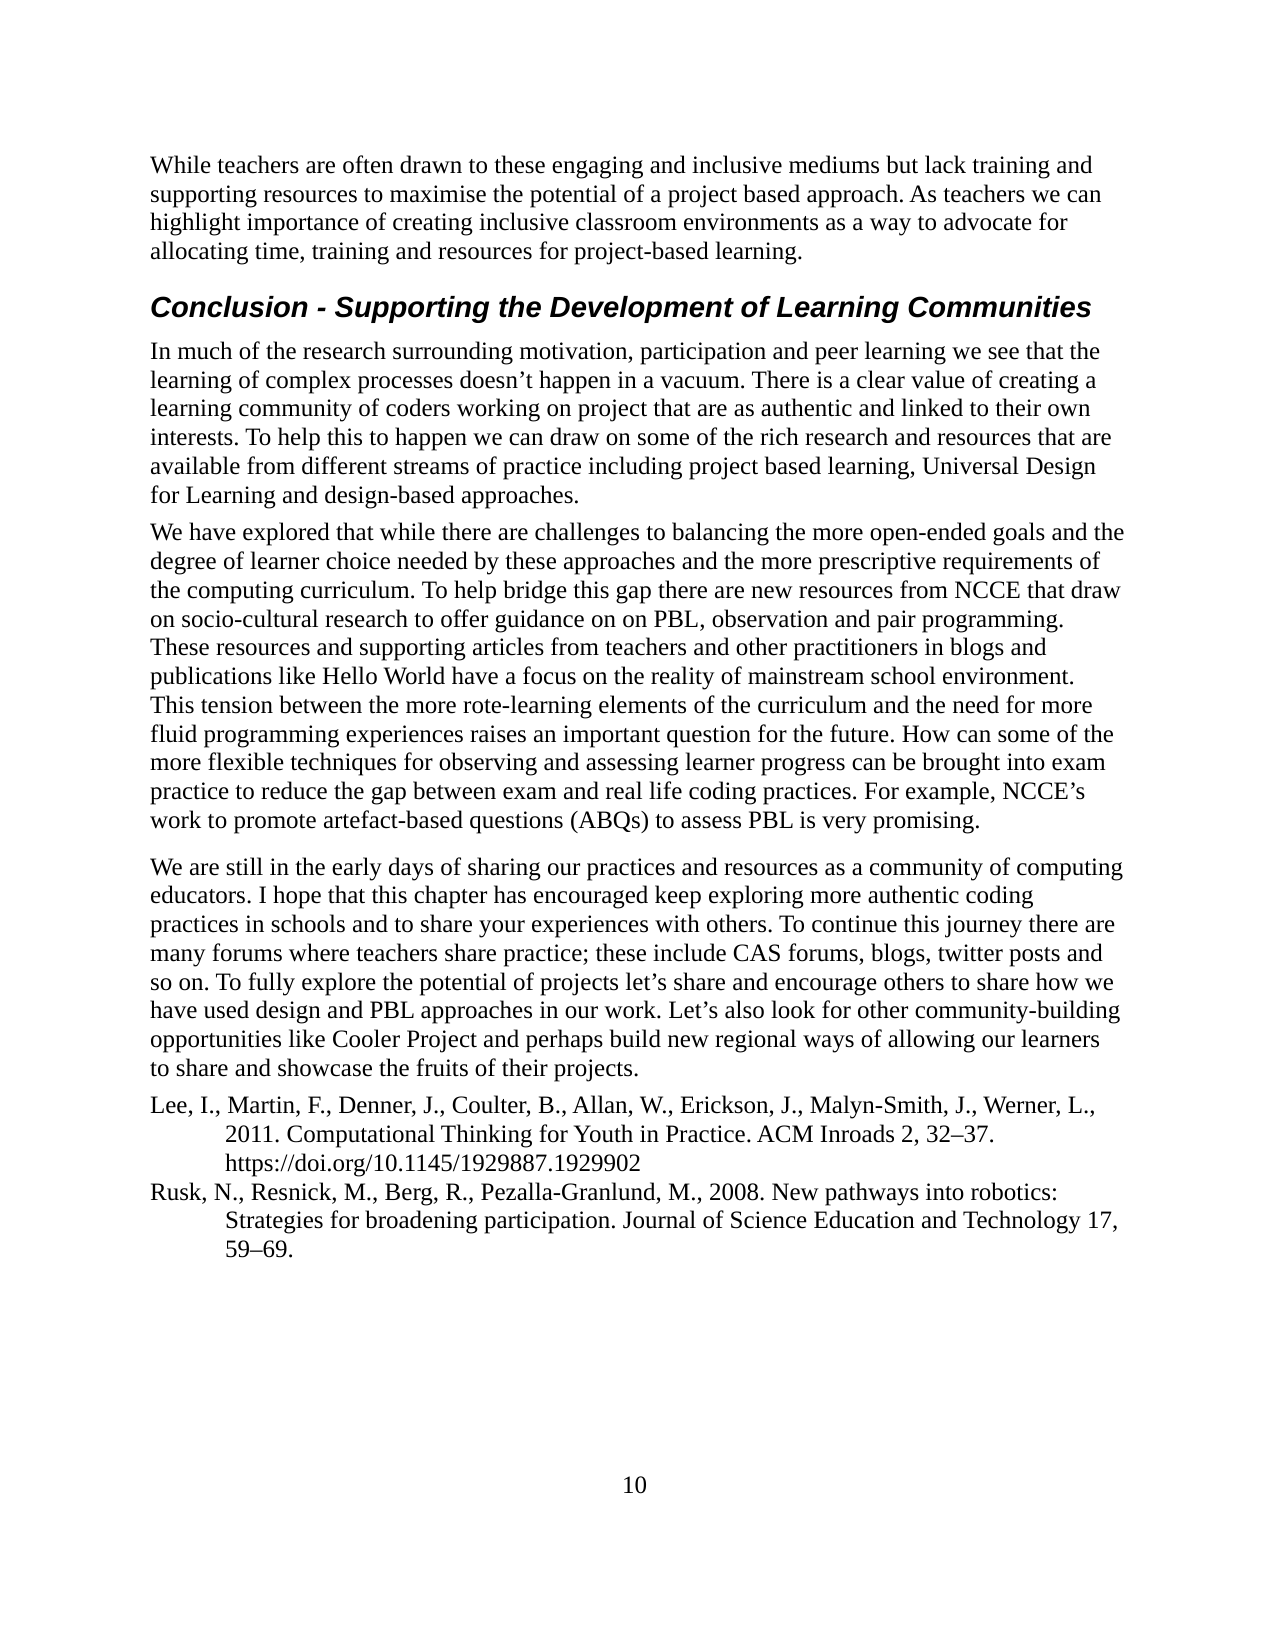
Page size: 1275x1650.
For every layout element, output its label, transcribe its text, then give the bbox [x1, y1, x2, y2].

subtitle Conclusion - Supporting the Development of Learning Communities [150, 290, 1125, 323]
text We are still in the early days of sharing our practices and resources as a community of computing educators. I hope that this chapter has encouraged keep exploring more authentic coding practices in schools and to share your experiences with others. To continue this journey there are many forums where teachers share practice; these include CAS forums, blogs, twitter posts and so on. To fully explore the potential of projects let’s share and encourage others to share how we have used design and PBL approaches in our work. Let’s also look for other community-building opportunities like Cooler Project and perhaps build new regional ways of allowing our learners to share and showcase the fruits of their projects. [150, 852, 1125, 1082]
text Rusk, N., Resnick, M., Berg, R., Pezalla-Granlund, M., 2008. New pathways into robotics: Strategies for broadening participation. Journal of Science Education and Technology 17, 59–69. [150, 1177, 1125, 1263]
text In much of the research surrounding motivation, participation and peer learning we see that the learning of complex processes doesn’t happen in a vacuum. There is a clear value of creating a learning community of coders working on project that are as authentic and linked to their own interests. To help this to happen we can draw on some of the rich research and resources that are available from different streams of practice including project based learning, Universal Design for Learning and design-based approaches. [150, 336, 1125, 508]
text Lee, I., Martin, F., Denner, J., Coulter, B., Allan, W., Erickson, J., Malyn-Smith, J., Werner, L., 2011. Computational Thinking for Youth in Practice. ACM Inroads 2, 32–37. https://doi.org/10.1145/1929887.1929902 [150, 1091, 1125, 1177]
text We have explored that while there are challenges to balancing the more open-ended goals and the degree of learner choice needed by these approaches and the more prescriptive requirements of the computing curriculum. To help bridge this gap there are new resources from NCCE that draw on socio-cultural research to offer guidance on on PBL, observation and pair programming. These resources and supporting articles from teachers and other practitioners in blogs and publications like Hello World have a focus on the reality of mainstream school environment. This tension between the more rote-learning elements of the curriculum and the need for more fluid programming experiences raises an important question for the future. How can some of the more flexible techniques for observing and assessing learner progress can be brought into exam practice to reduce the gap between exam and real life coding practices. For example, NCCE’s work to promote artefact-based questions (ABQs) to assess PBL is very promising. [150, 517, 1125, 834]
text While teachers are often drawn to these engaging and inclusive mediums but lack training and supporting resources to maximise the potential of a project based approach. As teachers we can highlight importance of creating inclusive classroom environments as a way to advocate for allocating time, training and resources for project-based learning. [150, 150, 1125, 265]
